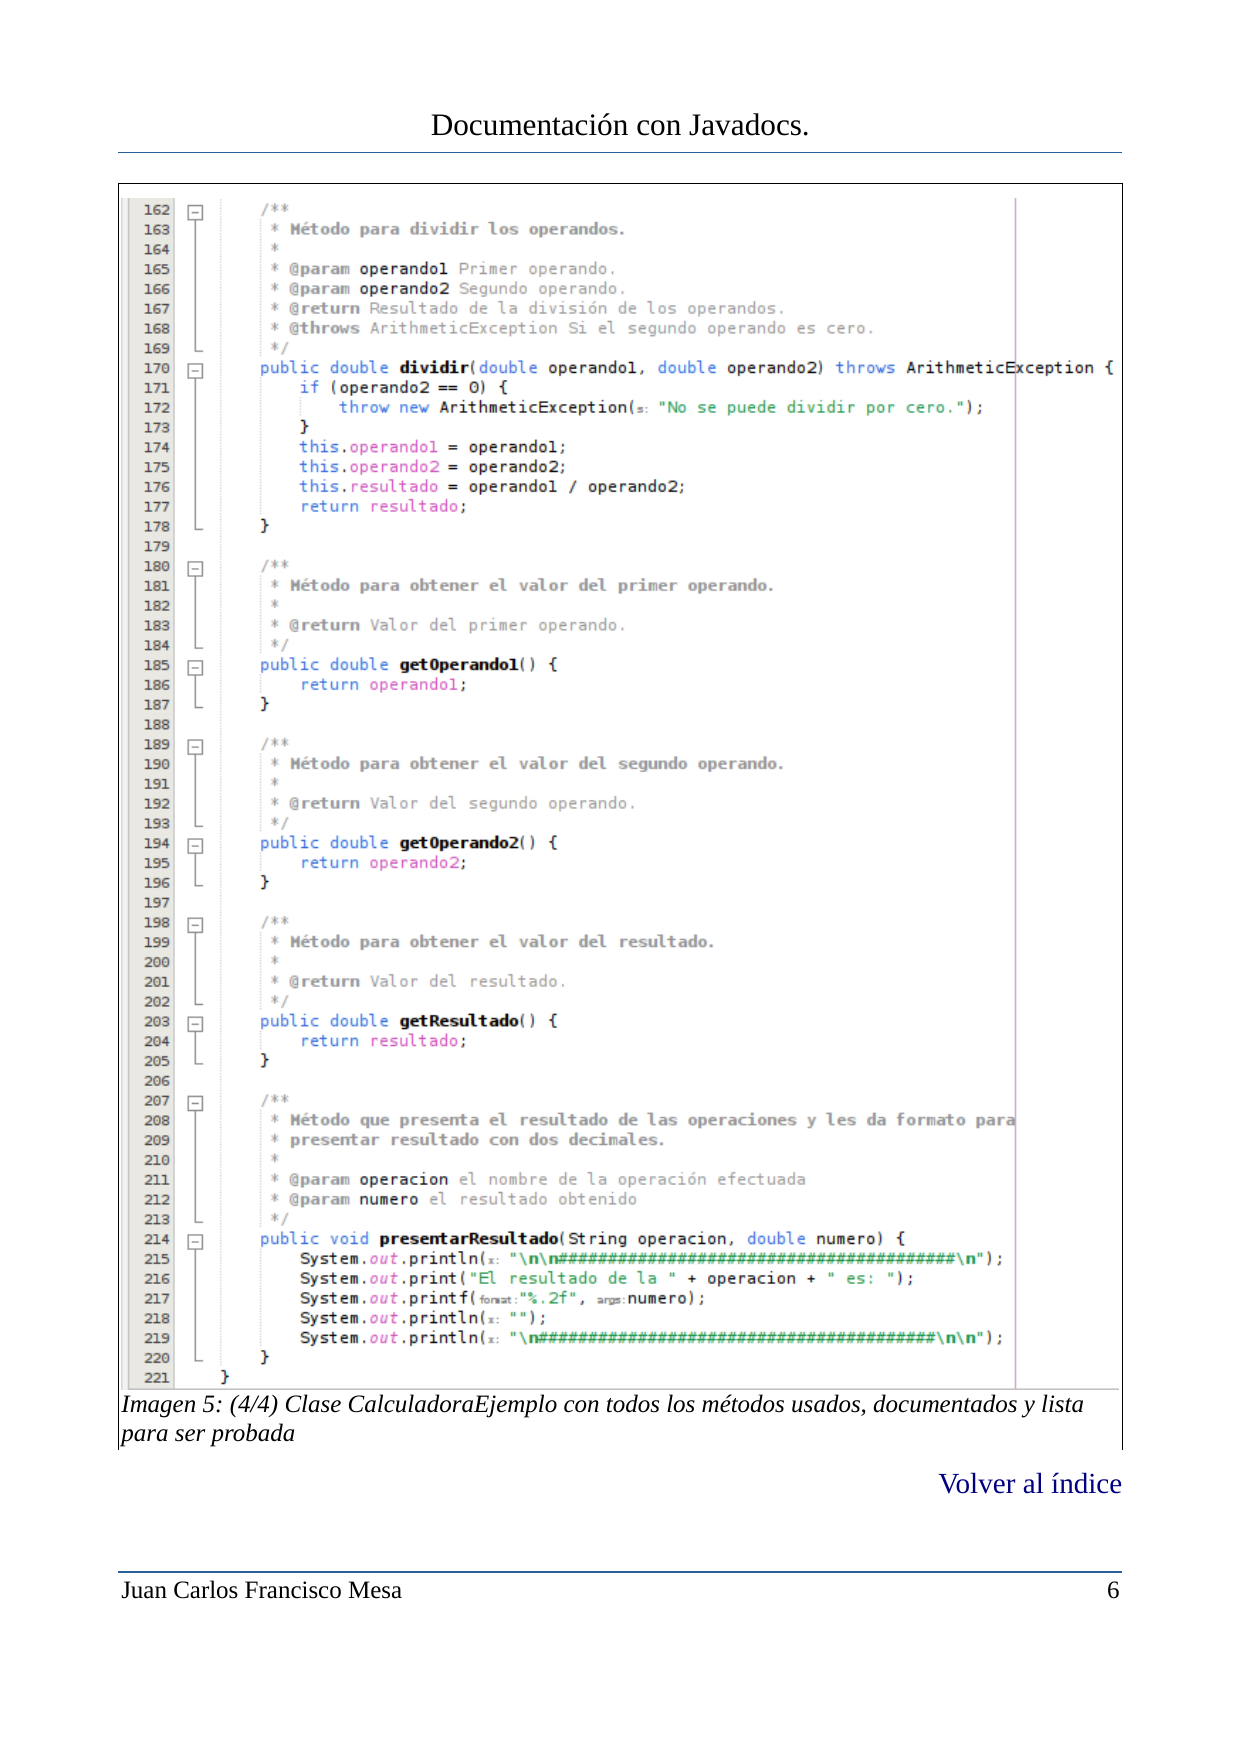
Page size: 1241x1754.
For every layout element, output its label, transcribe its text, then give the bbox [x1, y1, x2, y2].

picture [121, 198, 1119, 1390]
text Volver al índice [118, 184, 1122, 1500]
text Imagen 5: (4/4) Clase CalculadoraEjemplo con todos los métodos usados, documentados y lista para ser probada [121, 1390, 1119, 1447]
